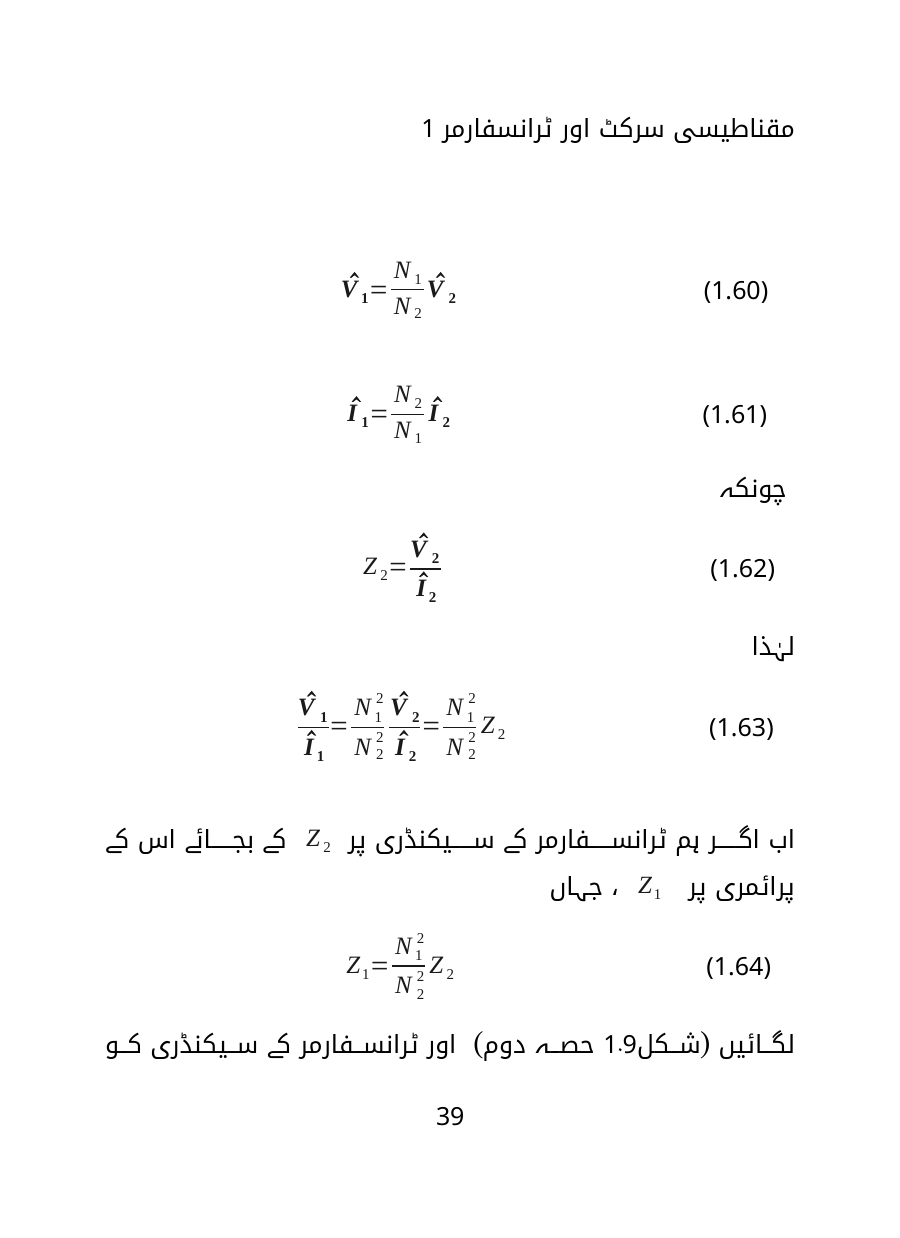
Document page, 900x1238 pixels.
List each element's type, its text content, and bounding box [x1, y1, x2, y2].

text لگائیں (شکل1.9 حصہ دوم) اور ٹرانسفارمر کے سیکنڈری کو شارٹ کر دیں تو اس کے پرائمری میں کرنٹ پر کوئی فرق نہیں پڑے گا۔ یوں اگر ٹرانسفارمر کے سیکنڈری پر امپیڈنسلگا ہو تو حساب کتاب کرتے وقت ہم یہ اخذ کر سکتے ہیں کہ اس کی بجائے ٹرانسفارمر کے پرائمری میں لگا ہوا ہے، جہاں مساوات 1.64 سے نکلتا ہے۔ امپیڈنس کو یوں ٹرانسفارمر کی ایک طرف سے دوسری طرف لے جایا جاسکتا ہے۔ اسی طرح وولٹ کو مساوات 1.60 اور کرنٹ کو مساوات 1.61 کے ذریعہ ایک طرف سے دوسری طرف لے جایا جاسکتا ہے۔ ہم مساوات 1.64 کو یوں بھی کہہ سکتے ہیں کہکا ٹرانسفارمر کے پرائمری میں عکسنظر آئیگا۔ اسی طرح مساوات 1.60 اور 1.61 کو ہم کہہ سکتے ہیں کہ کا عکساورکا عکسہے۔ یہ سب جملے اُلٹ بھی کہے جا سکتے ہیں، مسلا کا عکسہے وغیرہ وغیرہ۔ یوں ٹرانسفارمر ایک آئینہ کے مانند ہے جس میں ایک طرف کا عکس دوسری طرف میں دیکھا جا سکتا ہے۔ لہٰذا شکل1.9 میں حصہ اول، دوم اور ثوم تینوں مساوی ہیں۔ [105, 1021, 795, 1068]
table_header (1.60) [698, 251, 795, 341]
text لہٰذا [105, 624, 795, 671]
table_header (1.62) [705, 525, 795, 624]
table_header (1.61) [696, 375, 795, 465]
table_header [105, 684, 703, 782]
text اب اگر ہم ٹرانسفارمر کے سیکنڈری پرکے بجائے اس کے پرائمری پر ، جہاں [105, 816, 795, 911]
table_header [105, 251, 698, 341]
table_header [105, 375, 696, 465]
table_header (1.64) [701, 924, 795, 1021]
table_header [105, 525, 704, 624]
text چونکہ [105, 465, 795, 513]
table_header [105, 924, 701, 1021]
table_header (1.63) [703, 684, 795, 782]
